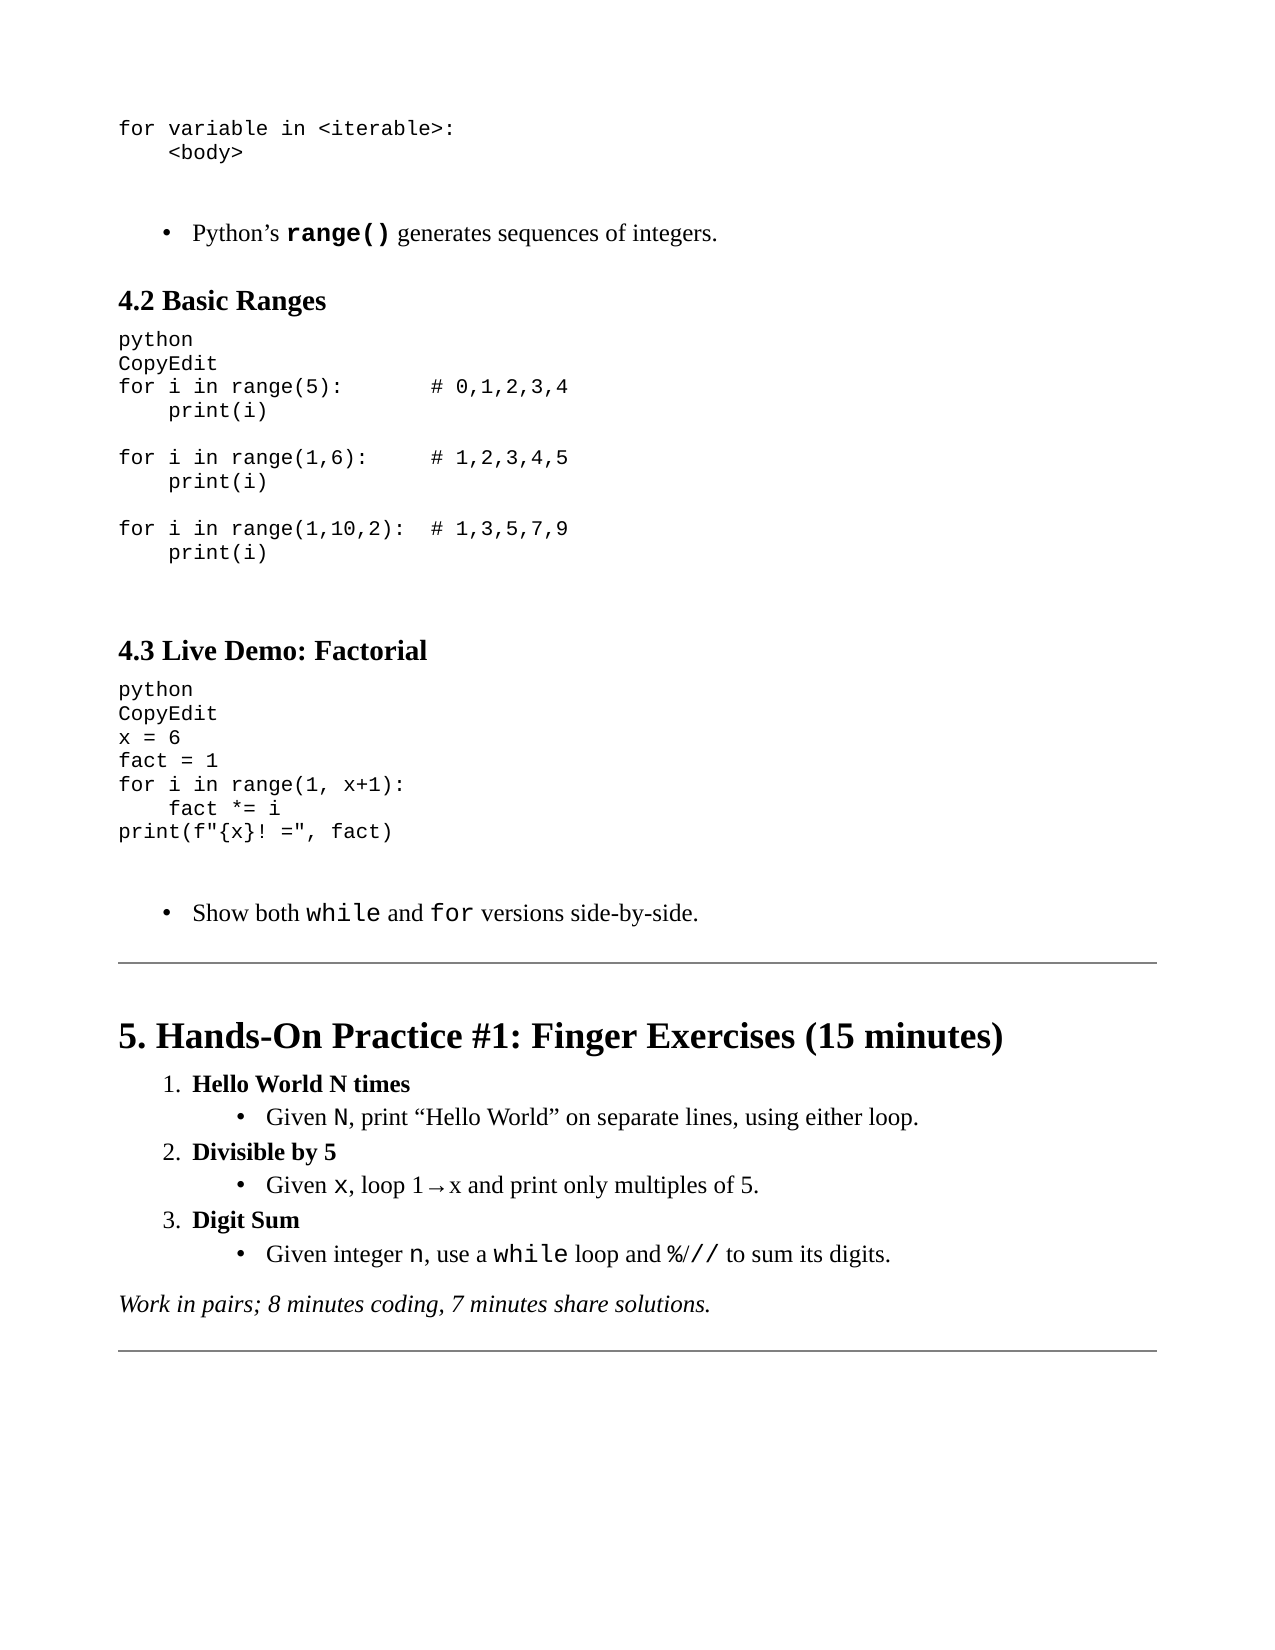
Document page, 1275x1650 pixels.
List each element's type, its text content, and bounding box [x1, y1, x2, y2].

text for i in range(1,6): # 1,2,3,4,5 [118, 447, 1157, 471]
text print(f"{x}! =", fact) [118, 821, 1157, 845]
text for variable in <iterable>: [118, 118, 1157, 142]
text x = 6 [118, 727, 1157, 750]
subtitle 4.2 Basic Ranges [118, 283, 1157, 317]
text CopyEdit [118, 353, 1157, 376]
list Given N, print “Hello World” on separate lines, using either loop. [236, 1102, 1157, 1133]
text python [118, 329, 1157, 353]
list Given integer n, use a while loop and %/// to sum its digits. [236, 1239, 1157, 1269]
subtitle 5. Hands-On Practice #1: Finger Exercises (15 minutes) [118, 1013, 1157, 1056]
text print(i) [118, 471, 1157, 495]
text for i in range(5): # 0,1,2,3,4 [118, 376, 1157, 400]
list Given x, loop 1→x and print only multiples of 5. [236, 1170, 1157, 1201]
list Digit Sum [162, 1206, 1157, 1234]
text Work in pairs; 8 minutes coding, 7 minutes share solutions. [118, 1289, 1157, 1317]
text print(i) [118, 542, 1157, 566]
list Show both while and for versions side-by-side. [162, 898, 1157, 929]
text fact *= i [118, 798, 1157, 821]
list Hello World N times [162, 1069, 1157, 1097]
text CopyEdit [118, 703, 1157, 727]
text for i in range(1, x+1): [118, 774, 1157, 798]
text print(i) [118, 400, 1157, 424]
text <body> [118, 142, 1157, 165]
text python [118, 679, 1157, 703]
subtitle 4.3 Live Demo: Factorial [118, 633, 1157, 667]
list Divisible by 5 [162, 1137, 1157, 1166]
text for i in range(1,10,2): # 1,3,5,7,9 [118, 518, 1157, 542]
list Python’s range() generates sequences of integers. [162, 218, 1157, 249]
text fact = 1 [118, 750, 1157, 774]
